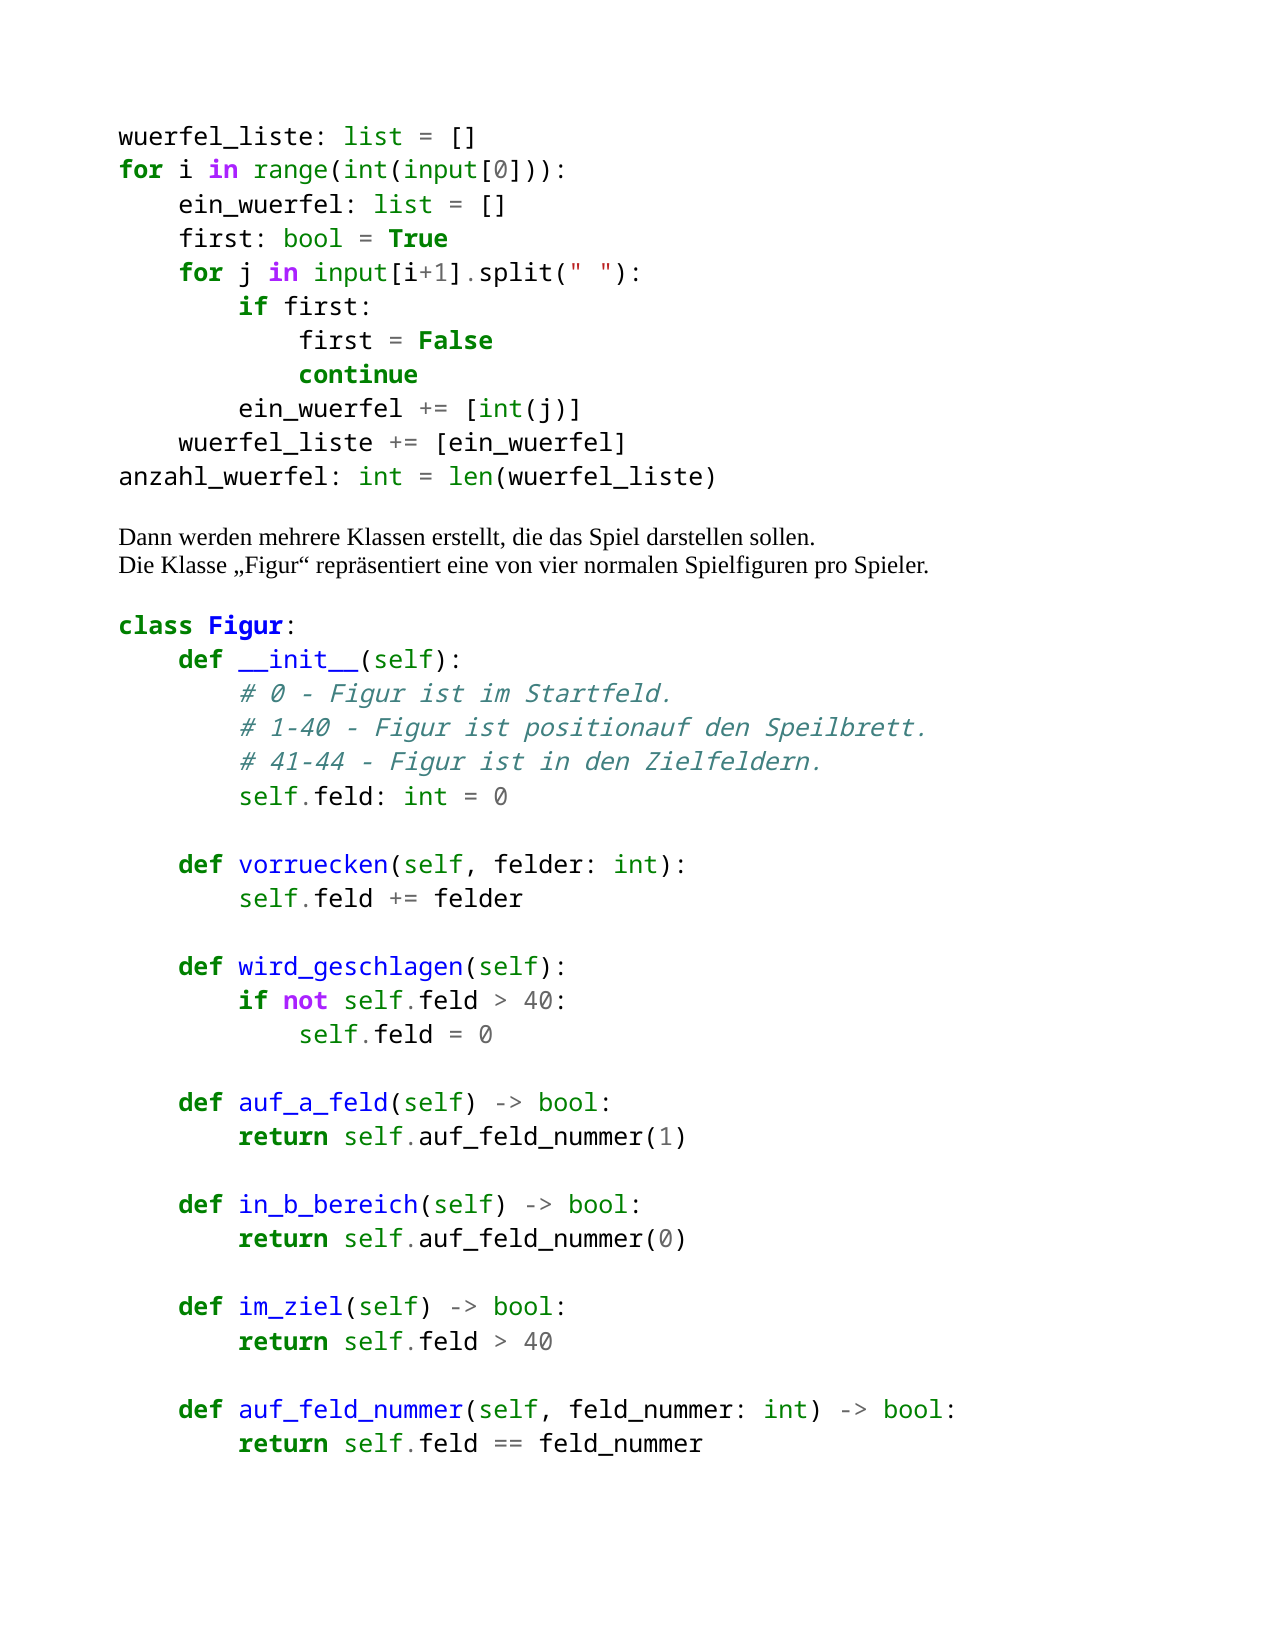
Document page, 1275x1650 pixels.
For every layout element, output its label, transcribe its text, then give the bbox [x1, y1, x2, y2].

text wuerfel_liste += [ein_wuerfel] [118, 425, 1157, 459]
text Dann werden mehrere Klassen erstellt, die das Spiel darstellen sollen. [118, 522, 1157, 550]
text first = False [118, 322, 1157, 357]
text def __init__(self): [118, 642, 1157, 676]
text if not self.feld > 40: [118, 982, 1157, 1017]
text return self.auf_feld_nummer(1) [118, 1119, 1157, 1153]
text def wird_geschlagen(self): [118, 948, 1157, 982]
text return self.auf_feld_nummer(0) [118, 1221, 1157, 1255]
text def auf_a_feld(self) -> bool: [118, 1085, 1157, 1119]
text return self.feld == feld_nummer [118, 1425, 1157, 1459]
text if first: [118, 288, 1157, 322]
text self.feld = 0 [118, 1017, 1157, 1051]
text wuerfel_liste: list = [] [118, 118, 1157, 152]
text Die Klasse „Figur“ repräsentiert eine von vier normalen Spielfiguren pro Spieler. [118, 550, 1157, 579]
text # 1-40 - Figur ist positionauf den Speilbrett. [118, 710, 1157, 744]
text def vorruecken(self, felder: int): [118, 846, 1157, 880]
text def im_ziel(self) -> bool: [118, 1289, 1157, 1323]
text # 0 - Figur ist im Startfeld. [118, 676, 1157, 710]
text for j in input[i+1].split(" "): [118, 254, 1157, 288]
text # 41-44 - Figur ist in den Zielfeldern. [118, 744, 1157, 778]
text return self.feld > 40 [118, 1323, 1157, 1357]
text continue [118, 357, 1157, 391]
text class Figur: [118, 608, 1157, 642]
text ein_wuerfel: list = [] [118, 186, 1157, 220]
text self.feld += felder [118, 880, 1157, 914]
text self.feld: int = 0 [118, 778, 1157, 812]
text first: bool = True [118, 220, 1157, 254]
text def in_b_bereich(self) -> bool: [118, 1187, 1157, 1221]
text for i in range(int(input[0])): [118, 152, 1157, 186]
text ein_wuerfel += [int(j)] [118, 391, 1157, 425]
text def auf_feld_nummer(self, feld_nummer: int) -> bool: [118, 1391, 1157, 1425]
text anzahl_wuerfel: int = len(wuerfel_liste) [118, 459, 1157, 493]
